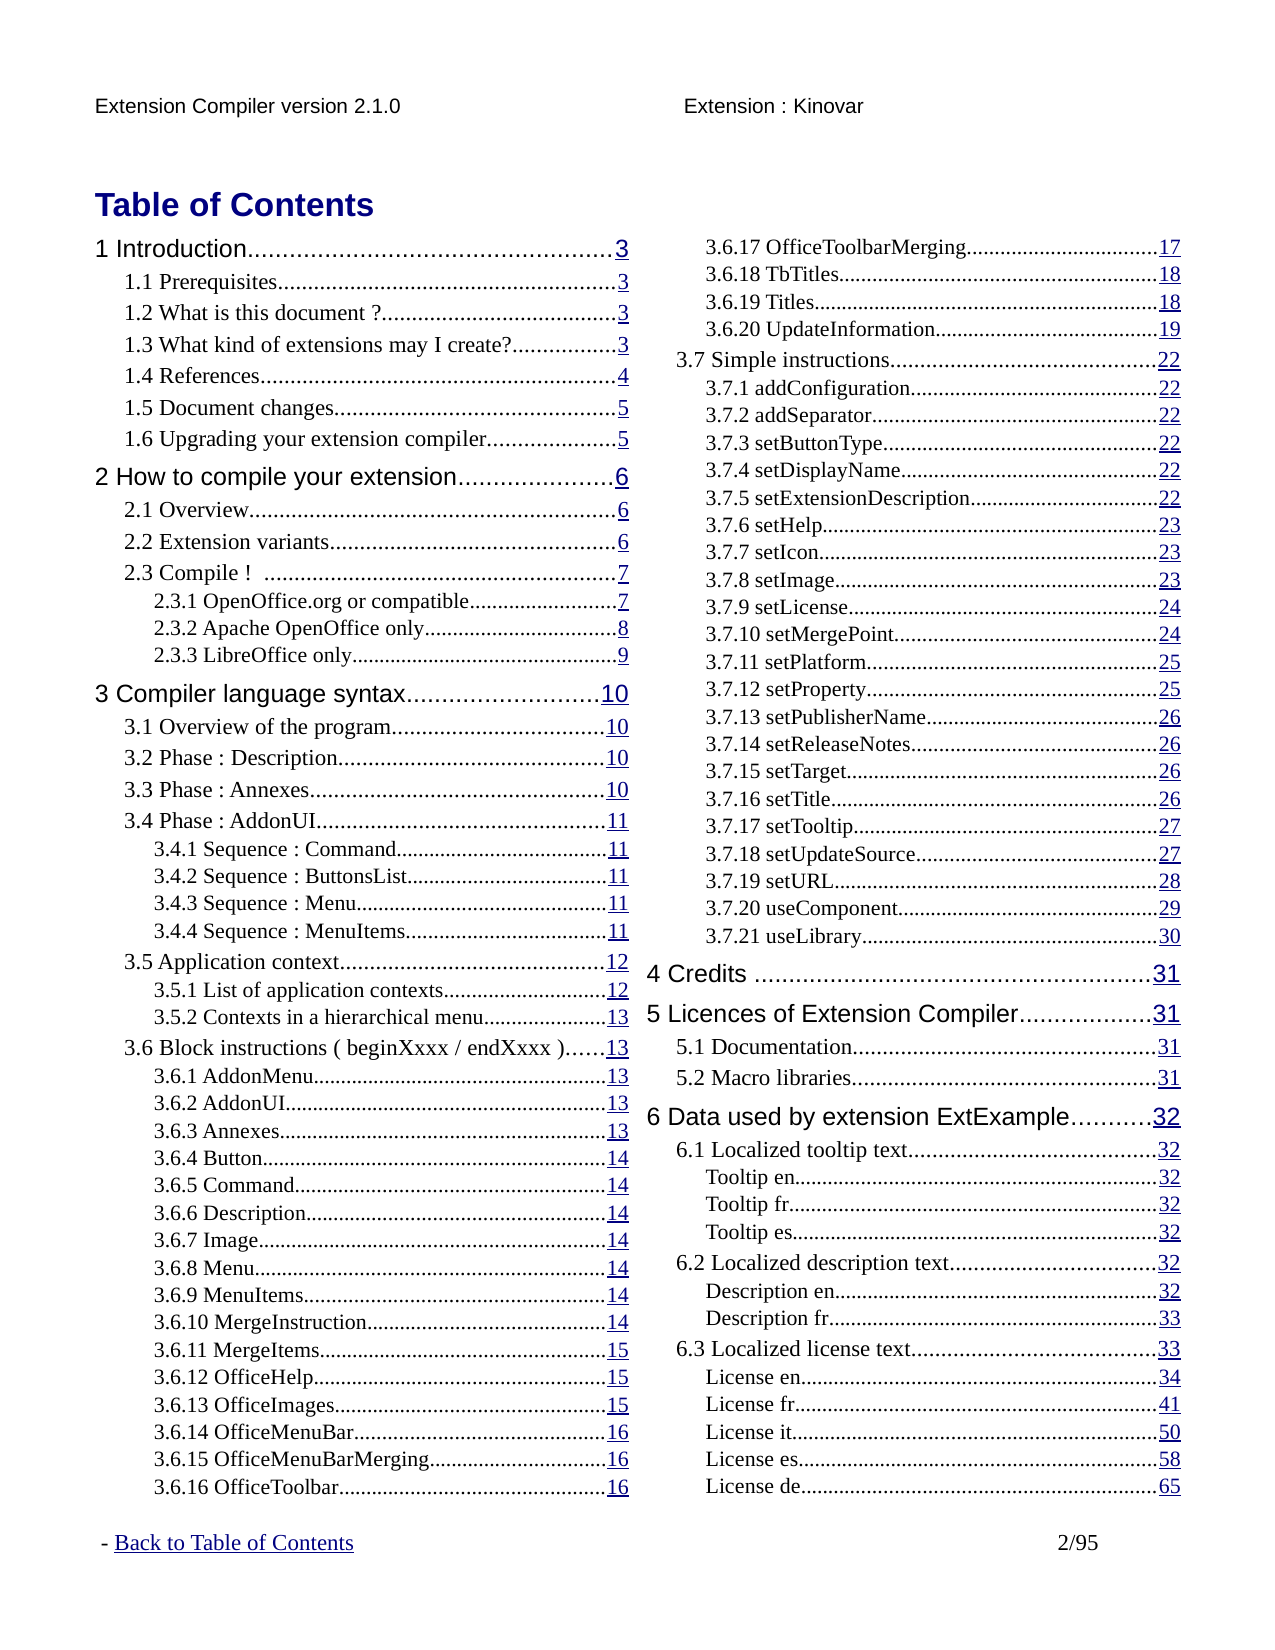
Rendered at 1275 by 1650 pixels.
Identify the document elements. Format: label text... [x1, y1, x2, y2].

text License en 34 [705, 1365, 1181, 1389]
text 3.6.7 Image 14 [153, 1228, 629, 1253]
text Tooltip en 32 [705, 1165, 1181, 1189]
text 3.7.10 setMergePoint 24 [705, 622, 1181, 647]
text 3.6.4 Button 14 [153, 1146, 629, 1170]
text 3.6.9 MenuItems 14 [153, 1283, 629, 1307]
text 3.5.1 List of application contexts 12 [153, 977, 629, 1002]
text 3.7.1 addConfiguration 22 [705, 376, 1181, 400]
text 2.3.2 Apache OpenOffice only 8 [153, 616, 629, 641]
text Description fr 33 [705, 1306, 1181, 1330]
text 3.7.15 setTarget 26 [705, 759, 1181, 784]
text 3.1 Overview of the program 10 [124, 714, 629, 739]
text 3.7.12 setProperty 25 [705, 677, 1181, 702]
text 3.6.10 MergeInstruction 14 [153, 1310, 629, 1335]
text Tooltip fr 32 [705, 1192, 1181, 1217]
text 3.6.15 OfficeMenuBarMerging 16 [153, 1447, 629, 1472]
text License fr 41 [705, 1392, 1181, 1417]
text 5.1 Documentation 31 [676, 1034, 1181, 1059]
text 3.5.2 Contexts in a hierarchical menu 13 [153, 1005, 629, 1029]
text 5 Licences of Extension Compiler 31 [646, 1000, 1181, 1028]
text 3.4.3 Sequence : Menu 11 [153, 891, 629, 916]
text License es 58 [705, 1447, 1181, 1471]
text 3.7.14 setReleaseNotes 26 [705, 732, 1181, 756]
text 3.4.2 Sequence : ButtonsList 11 [153, 864, 629, 888]
text 3.6.17 OfficeToolbarMerging 17 [705, 235, 1181, 259]
text 5.2 Macro libraries 31 [676, 1065, 1181, 1091]
text 3.4.4 Sequence : MenuItems 11 [153, 919, 629, 943]
text 3.7.21 useLibrary 30 [705, 924, 1181, 948]
text 3.6.19 Titles 18 [705, 289, 1181, 314]
text 3.7.17 setTooltip 27 [705, 814, 1181, 839]
text 3.4 Phase : AddonUI 11 [124, 808, 629, 833]
text 3.5 Application context 12 [124, 949, 629, 974]
text Tooltip es 32 [705, 1220, 1181, 1244]
text 6.1 Localized tooltip text 32 [676, 1136, 1181, 1162]
text 3.6.11 MergeItems 15 [153, 1338, 629, 1362]
text 2.1 Overview 6 [124, 497, 629, 523]
text 3.7.20 useComponent 29 [705, 896, 1181, 921]
text 1.1 Prerequisites 3 [124, 269, 629, 294]
text 3.6.5 Command 14 [153, 1173, 629, 1198]
text 3.6.14 OfficeMenuBar 16 [153, 1420, 629, 1444]
text 3.6 Block instructions ( beginXxxx / endXxxx ) 13 [124, 1035, 629, 1061]
text 1 Introduction 3 [94, 235, 629, 263]
text 6.3 Localized license text 33 [676, 1336, 1181, 1362]
subtitle Table of Contents [94, 186, 1181, 223]
text Description en 32 [705, 1278, 1181, 1303]
text 3.7.13 setPublisherName 26 [705, 704, 1181, 729]
text 3.6.8 Menu 14 [153, 1256, 629, 1280]
text 3.7.11 setPlatform 25 [705, 650, 1181, 674]
text 3.7.18 setUpdateSource 27 [705, 842, 1181, 866]
text 3.7.9 setLicense 24 [705, 595, 1181, 619]
text 3.3 Phase : Annexes 10 [124, 777, 629, 802]
text 1.4 References 4 [124, 363, 629, 389]
text 3.7.3 setButtonType 22 [705, 431, 1181, 455]
text License de 65 [705, 1474, 1181, 1499]
text 6 Data used by extension ExtExample 32 [646, 1102, 1181, 1131]
text 3.7.6 setHelp 23 [705, 513, 1181, 537]
text 3.7.4 setDisplayName 22 [705, 458, 1181, 482]
text 3.6.1 AddonMenu 13 [153, 1064, 629, 1088]
text 3.7.16 setTitle 26 [705, 787, 1181, 811]
text 6.2 Localized description text 32 [676, 1250, 1181, 1276]
text 3.6.3 Annexes 13 [153, 1118, 629, 1143]
text 3.7.19 setURL 28 [705, 869, 1181, 893]
text 3.7.8 setImage 23 [705, 568, 1181, 592]
text 4 Credits 31 [646, 960, 1181, 988]
text 2 How to compile your extension 6 [94, 463, 629, 491]
text 3.6.16 OfficeToolbar 16 [153, 1475, 629, 1499]
text 3.7.2 addSeparator 22 [705, 403, 1181, 428]
text 2.3.1 OpenOffice.org or compatible 7 [153, 589, 629, 613]
text 3 Compiler language syntax 10 [94, 680, 629, 708]
text 3.7.5 setExtensionDescription 22 [705, 485, 1181, 510]
text 1.2 What is this document ? 3 [124, 300, 629, 326]
text 3.7 Simple instructions 22 [676, 347, 1181, 373]
text 3.2 Phase : Description 10 [124, 745, 629, 771]
text 3.6.12 OfficeHelp 15 [153, 1365, 629, 1389]
text 2.3.3 LibreOffice only 9 [153, 643, 629, 668]
text 3.4.1 Sequence : Command 11 [153, 836, 629, 861]
text 3.6.6 Description 14 [153, 1201, 629, 1225]
text 1.6 Upgrading your extension compiler 5 [124, 426, 629, 452]
text 2.2 Extension variants 6 [124, 529, 629, 554]
text 3.7.7 setIcon 23 [705, 540, 1181, 565]
text 3.6.13 OfficeImages 15 [153, 1392, 629, 1417]
text 1.3 What kind of extensions may I create? 3 [124, 332, 629, 357]
text 3.6.18 TbTitles 18 [705, 262, 1181, 287]
text License it 50 [705, 1419, 1181, 1444]
text 3.6.2 AddonUI 13 [153, 1091, 629, 1116]
text 3.6.20 UpdateInformation 19 [705, 317, 1181, 341]
text 1.5 Document changes 5 [124, 394, 629, 420]
text 2.3 Compile ! 7 [124, 560, 629, 586]
